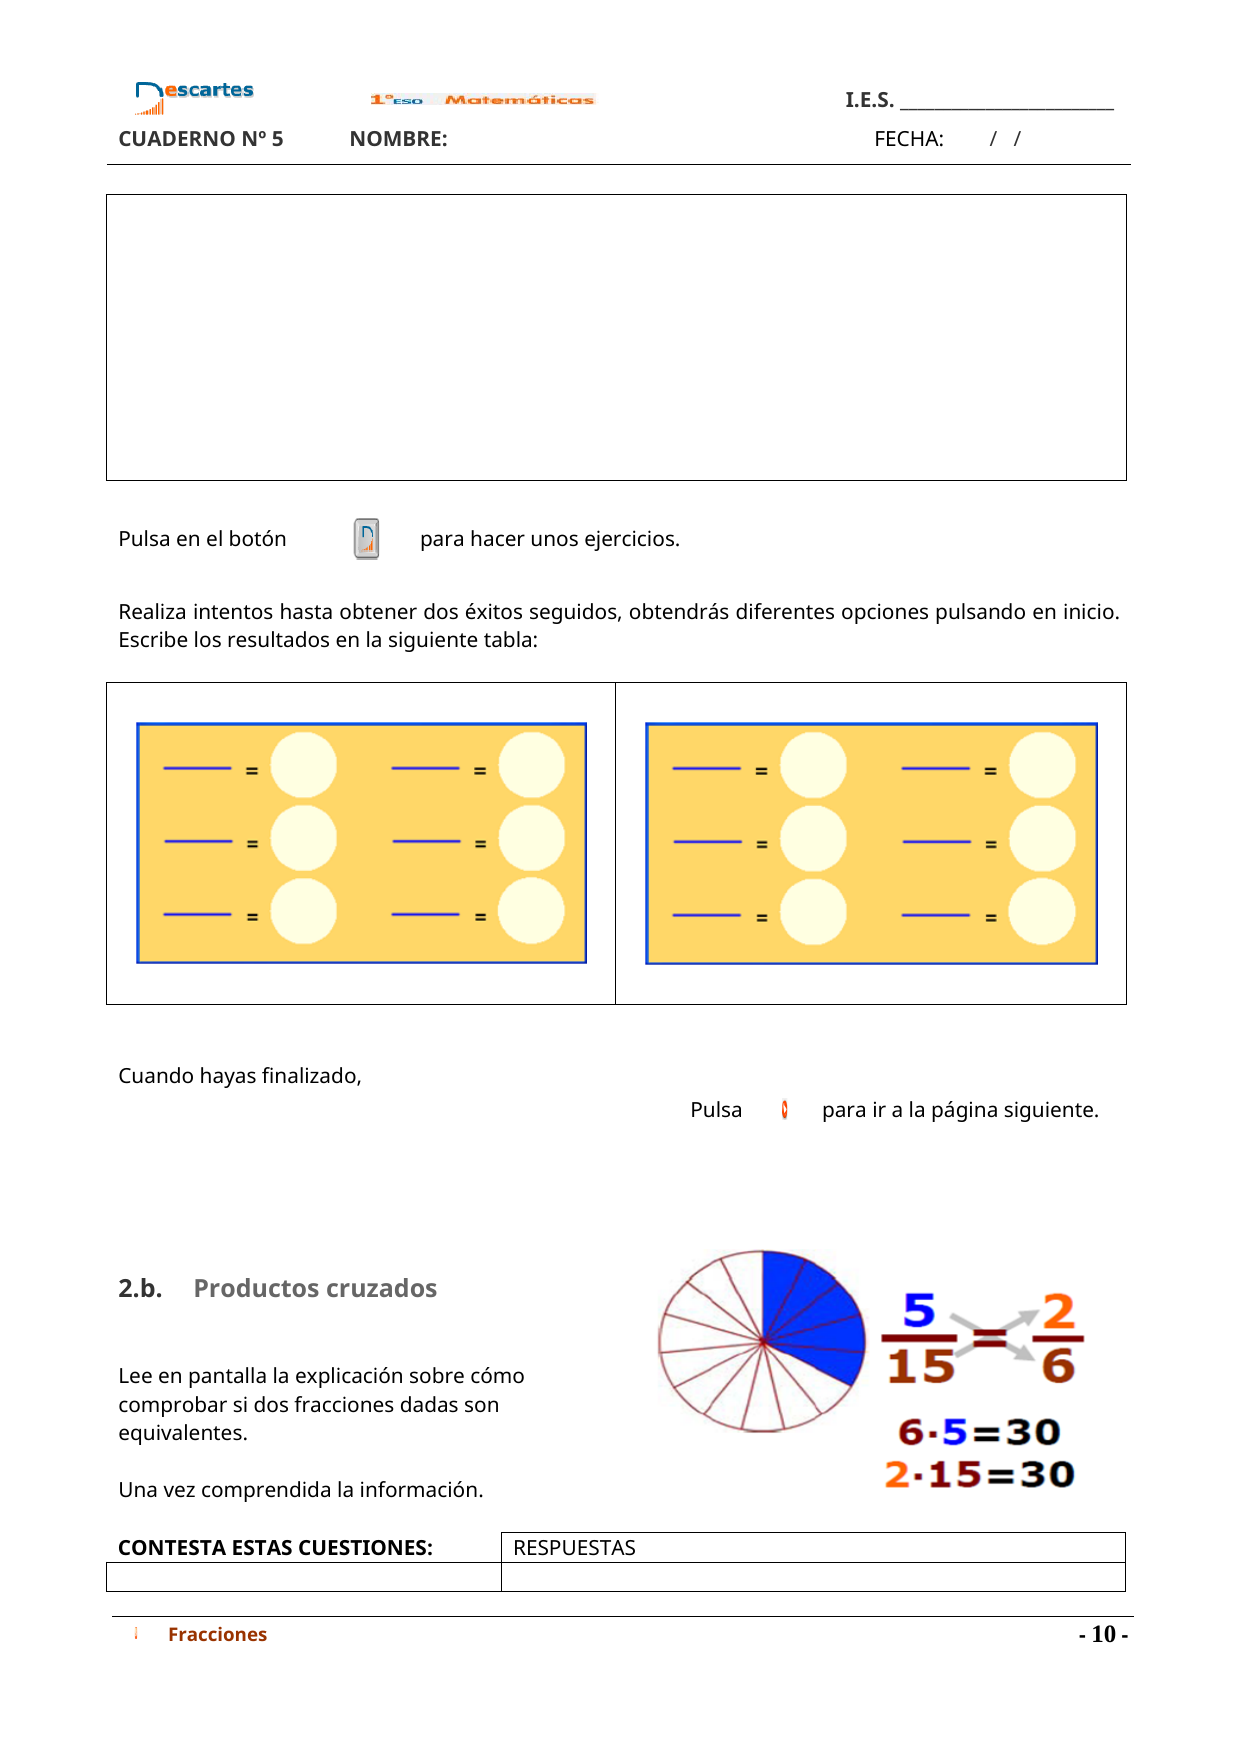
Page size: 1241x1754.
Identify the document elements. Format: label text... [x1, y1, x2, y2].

picture [134, 1626, 138, 1639]
text comprobar si dos fracciones dadas son [118, 1390, 652, 1418]
text [1092, 1418, 1122, 1447]
text [1092, 1362, 1122, 1390]
table_cell [107, 1563, 501, 1591]
list [1092, 1271, 1122, 1305]
picture [371, 93, 599, 105]
table_header Pulsa [683, 1090, 758, 1128]
picture [782, 1098, 788, 1120]
text equivalentes. [118, 1418, 652, 1447]
table_header CONTESTA ESTAS CUESTIONES: [106, 1532, 501, 1562]
table_header Pulsa en el botón [107, 509, 325, 568]
picture [643, 721, 1098, 966]
text Lee en pantalla la explicación sobre cómo [118, 1362, 652, 1390]
table_header para hacer unos ejercicios. [409, 509, 1137, 568]
table_header [111, 1090, 683, 1128]
table_header [616, 683, 1126, 1003]
picture [652, 1249, 1092, 1492]
text Una vez comprendida la información. [118, 1475, 1122, 1504]
table_header [107, 683, 615, 1003]
table_cell [502, 1563, 1125, 1591]
list Productos cruzados [118, 1271, 652, 1305]
picture [353, 518, 380, 560]
table_header [758, 1090, 814, 1128]
text Realiza intentos hasta obtener dos éxitos seguidos, obtendrás diferentes opciones pulsando en inicio. Escribe los resultados en la siguiente tabla: [118, 597, 1122, 654]
text [1092, 1390, 1122, 1418]
text Cuando hayas finalizado, [118, 1061, 1122, 1090]
picture [134, 82, 257, 115]
table_header [325, 509, 408, 568]
table_header RESPUESTAS [502, 1533, 1125, 1562]
table_cell [107, 195, 1126, 479]
picture [134, 720, 587, 965]
table_header para ir a la página siguiente. [815, 1090, 1141, 1128]
